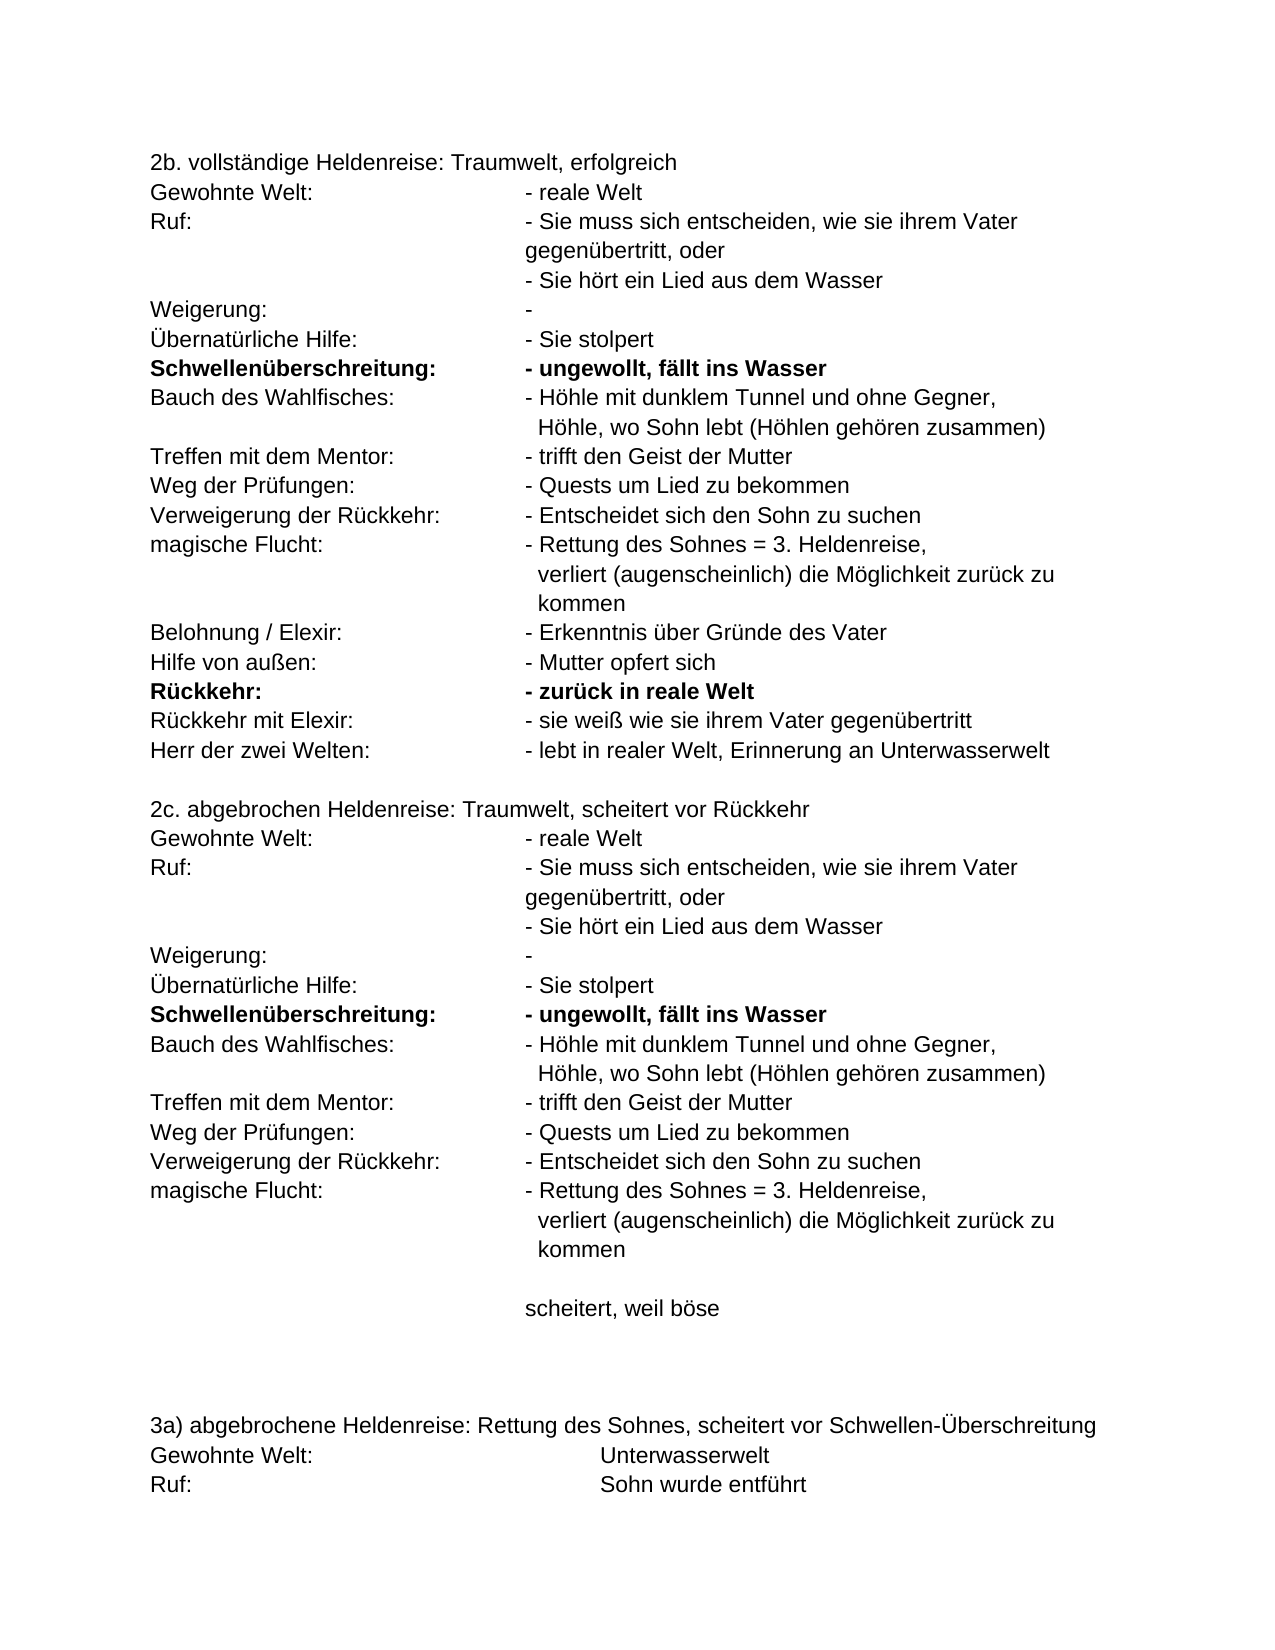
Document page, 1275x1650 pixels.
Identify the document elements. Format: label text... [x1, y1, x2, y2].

text - Sie hört ein Lied aus dem Wasser [450, 267, 1125, 293]
text verliert (augenscheinlich) die Möglichkeit zurück zu [150, 561, 1125, 587]
text Ruf: - Sie muss sich entscheiden, wie sie ihrem Vater [150, 855, 1125, 881]
text Belohnung / Elexir: - Erkenntnis über Gründe des Vater [150, 620, 1125, 646]
text Weigerung: - [150, 943, 1125, 969]
text Ruf: Sohn wurde entführt [150, 1472, 1125, 1497]
text Gewohnte Welt: - reale Welt [150, 826, 1125, 851]
text Ruf: - Sie muss sich entscheiden, wie sie ihrem Vater [150, 209, 1125, 234]
text Verweigerung der Rückkehr: - Entscheidet sich den Sohn zu suchen [150, 502, 1125, 528]
text magische Flucht: - Rettung des Sohnes = 3. Heldenreise, [150, 1178, 1125, 1204]
text Höhle, wo Sohn lebt (Höhlen gehören zusammen) [150, 414, 1125, 440]
text Treffen mit dem Mentor: - trifft den Geist der Mutter [150, 444, 1125, 469]
text Schwellenüberschreitung: - ungewollt, fällt ins Wasser [150, 356, 1125, 381]
text Schwellenüberschreitung: - ungewollt, fällt ins Wasser [150, 1002, 1125, 1027]
text Bauch des Wahlfisches: - Höhle mit dunklem Tunnel und ohne Gegner, [150, 385, 1125, 411]
text Höhle, wo Sohn lebt (Höhlen gehören zusammen) [150, 1061, 1125, 1086]
text verliert (augenscheinlich) die Möglichkeit zurück zu [150, 1207, 1125, 1233]
text Gewohnte Welt: Unterwasserwelt [150, 1442, 1125, 1468]
text magische Flucht: - Rettung des Sohnes = 3. Heldenreise, [150, 532, 1125, 557]
text kommen [450, 1237, 1125, 1262]
text Hilfe von außen: - Mutter opfert sich [150, 649, 1125, 675]
text Weg der Prüfungen: - Quests um Lied zu bekommen [150, 473, 1125, 499]
text Verweigerung der Rückkehr: - Entscheidet sich den Sohn zu suchen [150, 1149, 1125, 1174]
text Treffen mit dem Mentor: - trifft den Geist der Mutter [150, 1090, 1125, 1116]
text - Sie hört ein Lied aus dem Wasser [450, 914, 1125, 939]
text Gewohnte Welt: - reale Welt [150, 179, 1125, 205]
text scheitert, weil böse [450, 1296, 1125, 1321]
text Weigerung: - [150, 297, 1125, 322]
text 2c. abgebrochen Heldenreise: Traumwelt, scheitert vor Rückkehr [150, 796, 1125, 822]
text Rückkehr: - zurück in reale Welt [150, 679, 1125, 704]
text Übernatürliche Hilfe: - Sie stolpert [150, 326, 1125, 352]
text Übernatürliche Hilfe: - Sie stolpert [150, 972, 1125, 998]
text Herr der zwei Welten: - lebt in realer Welt, Erinnerung an Unterwasserwelt [150, 737, 1125, 763]
text Rückkehr mit Elexir: - sie weiß wie sie ihrem Vater gegenübertritt [150, 708, 1125, 734]
text 2b. vollständige Heldenreise: Traumwelt, erfolgreich [150, 150, 1125, 176]
text Bauch des Wahlfisches: - Höhle mit dunklem Tunnel und ohne Gegner, [150, 1031, 1125, 1057]
text gegenübertritt, oder [450, 884, 1125, 910]
text gegenübertritt, oder [450, 238, 1125, 264]
text kommen [450, 591, 1125, 616]
text 3a) abgebrochene Heldenreise: Rettung des Sohnes, scheitert vor Schwellen-Überschreitung [150, 1413, 1125, 1439]
text Weg der Prüfungen: - Quests um Lied zu bekommen [150, 1119, 1125, 1145]
